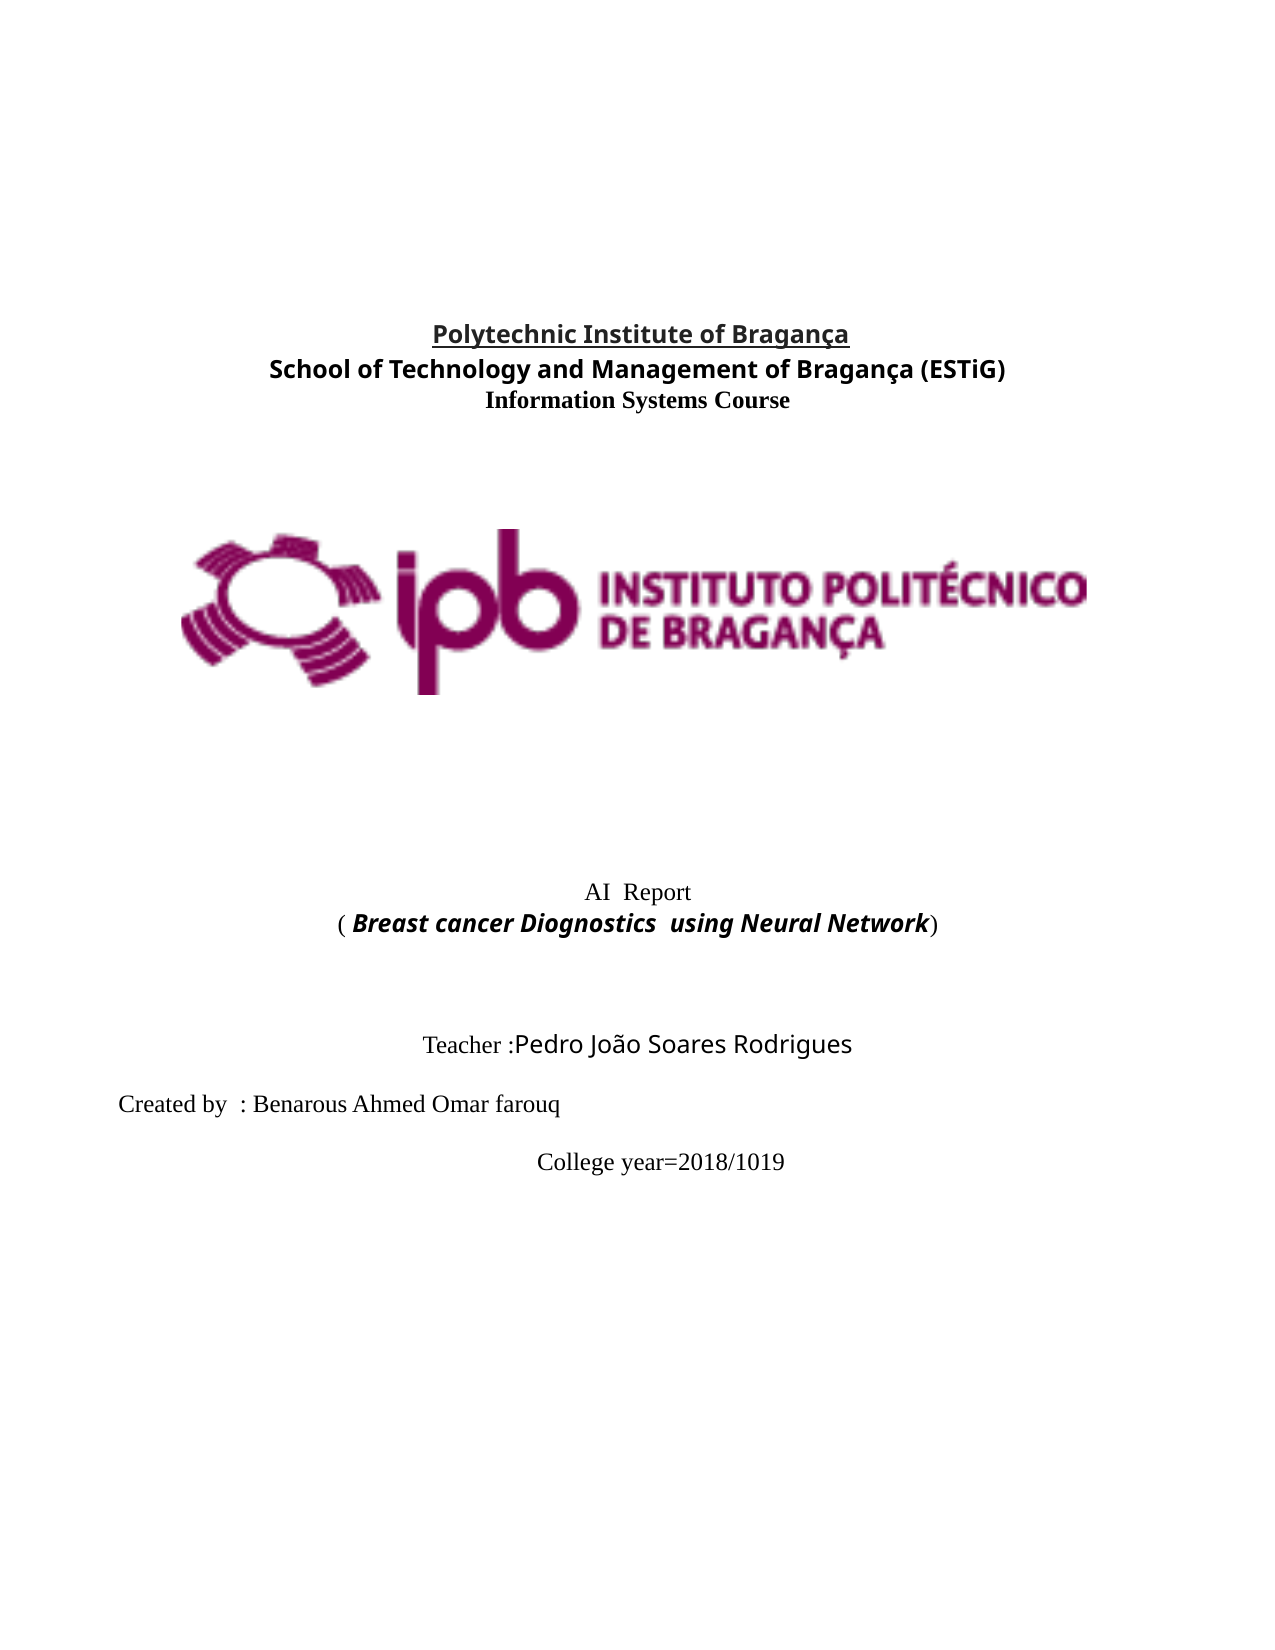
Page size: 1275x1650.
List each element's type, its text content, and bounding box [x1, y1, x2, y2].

text Created by : Benarous Ahmed Omar farouq [118, 1089, 1157, 1118]
text Teacher :Pedro João Soares Rodrigues [118, 1026, 1157, 1061]
table_header [118, 529, 181, 762]
text Information Systems Course [118, 385, 1157, 414]
picture [181, 529, 1087, 695]
text Polytechnic Institute of Bragança [118, 317, 1157, 351]
text College year=2018/1019 [118, 1147, 1157, 1176]
text ( Breast cancer Diognostics using Neural Network) [118, 906, 1157, 940]
text School of Technology and Management of Bragança (ESTiG) [118, 351, 1157, 385]
table_header [181, 529, 1157, 762]
text AI Report [118, 877, 1157, 906]
